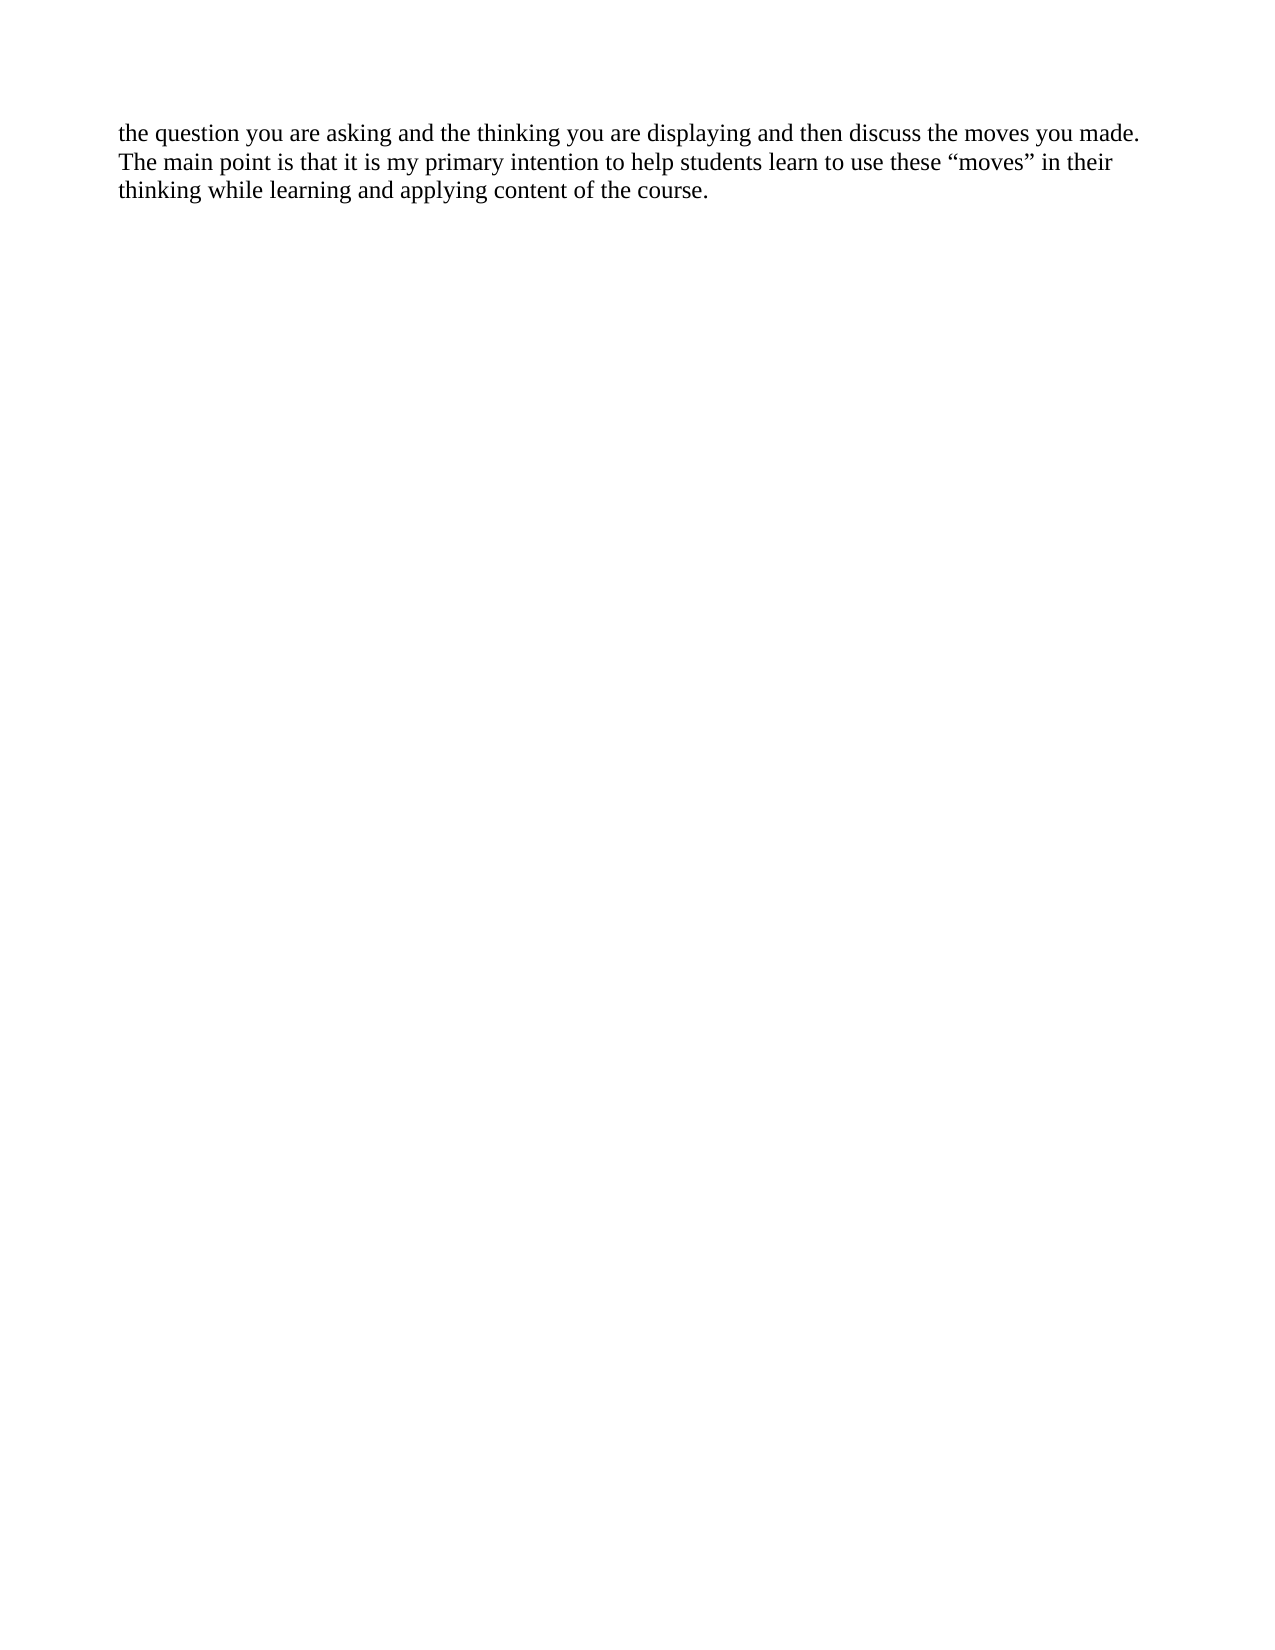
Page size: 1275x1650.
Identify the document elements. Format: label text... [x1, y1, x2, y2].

text the question you are asking and the thinking you are displaying and then discuss the moves you made. The main point is that it is my primary intention to help students learn to use these “moves” in their thinking while learning and applying content of the course. [118, 118, 1157, 204]
